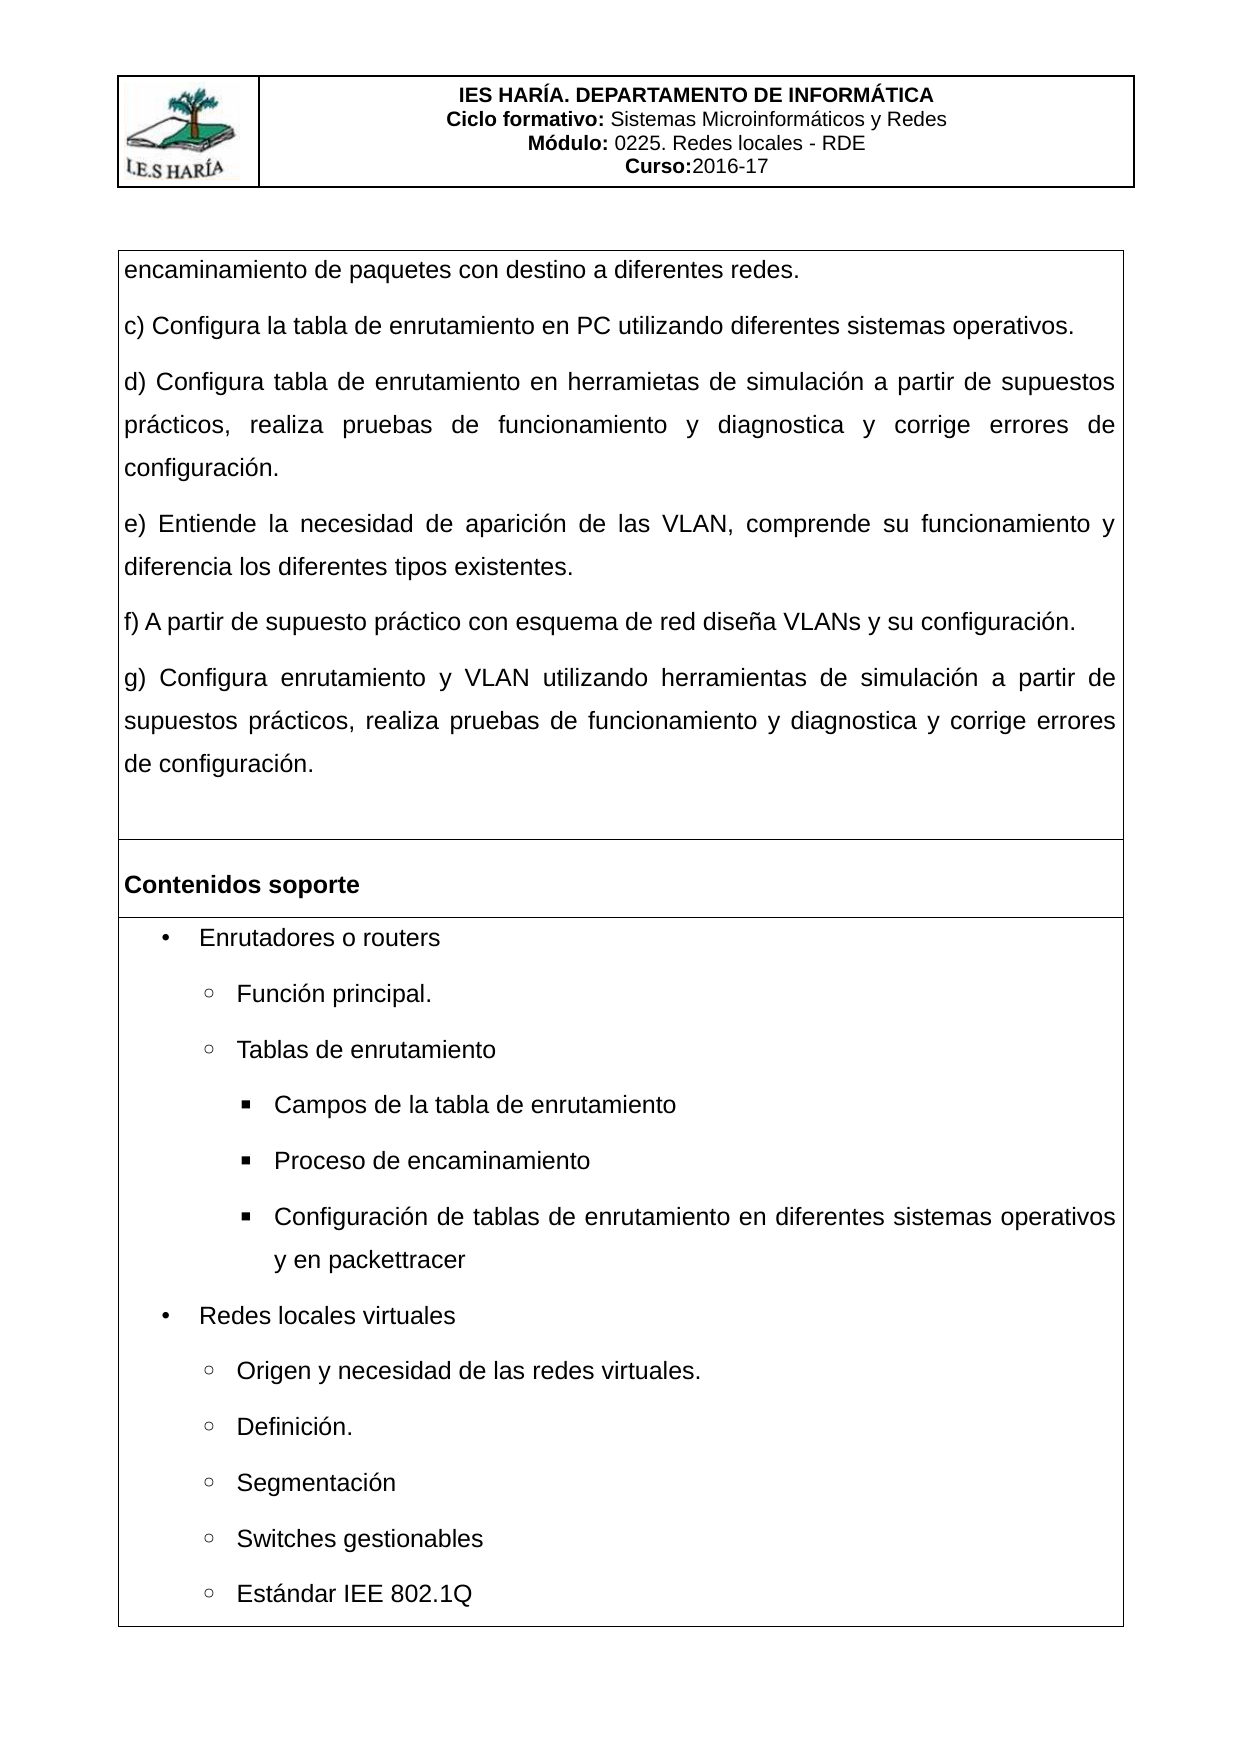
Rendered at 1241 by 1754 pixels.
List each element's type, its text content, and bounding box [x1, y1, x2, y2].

table_cell Enrutadores o routers Función principal. Tablas de enrutamiento Campos de la tabla de enrutamiento Proceso de encaminamiento Configuración de tablas de enrutamiento en diferentes sistemas operativos y en packettracer Redes locales virtuales Origen y necesidad de las redes virtuales. Definición. Segmentación Switches gestionables Estándar IEE 802.1Q Tipos de VLAN Nivel 1. Basada en puerto físico Nivel 2. Basada en dirección MAC Nivel 3. Basada en dirección de red Nivel 3. Basada en protocolo de red [119, 918, 1123, 1626]
table_cell encaminamiento de paquetes con destino a diferentes redes. c) Configura la tabla de enrutamiento en PC utilizando diferentes sistemas operativos. d) Configura tabla de enrutamiento en herramietas de simulación a partir de supuestos prácticos, realiza pruebas de funcionamiento y diagnostica y corrige errores de configuración. e) Entiende la necesidad de aparición de las VLAN, comprende su funcionamiento y diferencia los diferentes tipos existentes. f) A partir de supuesto práctico con esquema de red diseña VLANs y su configuración. g) Configura enrutamiento y VLAN utilizando herramientas de simulación a partir de supuestos prácticos, realiza pruebas de funcionamiento y diagnostica y corrige errores de configuración. [119, 251, 1123, 839]
table_cell Contenidos soporte [119, 840, 1123, 917]
picture [123, 82, 241, 180]
